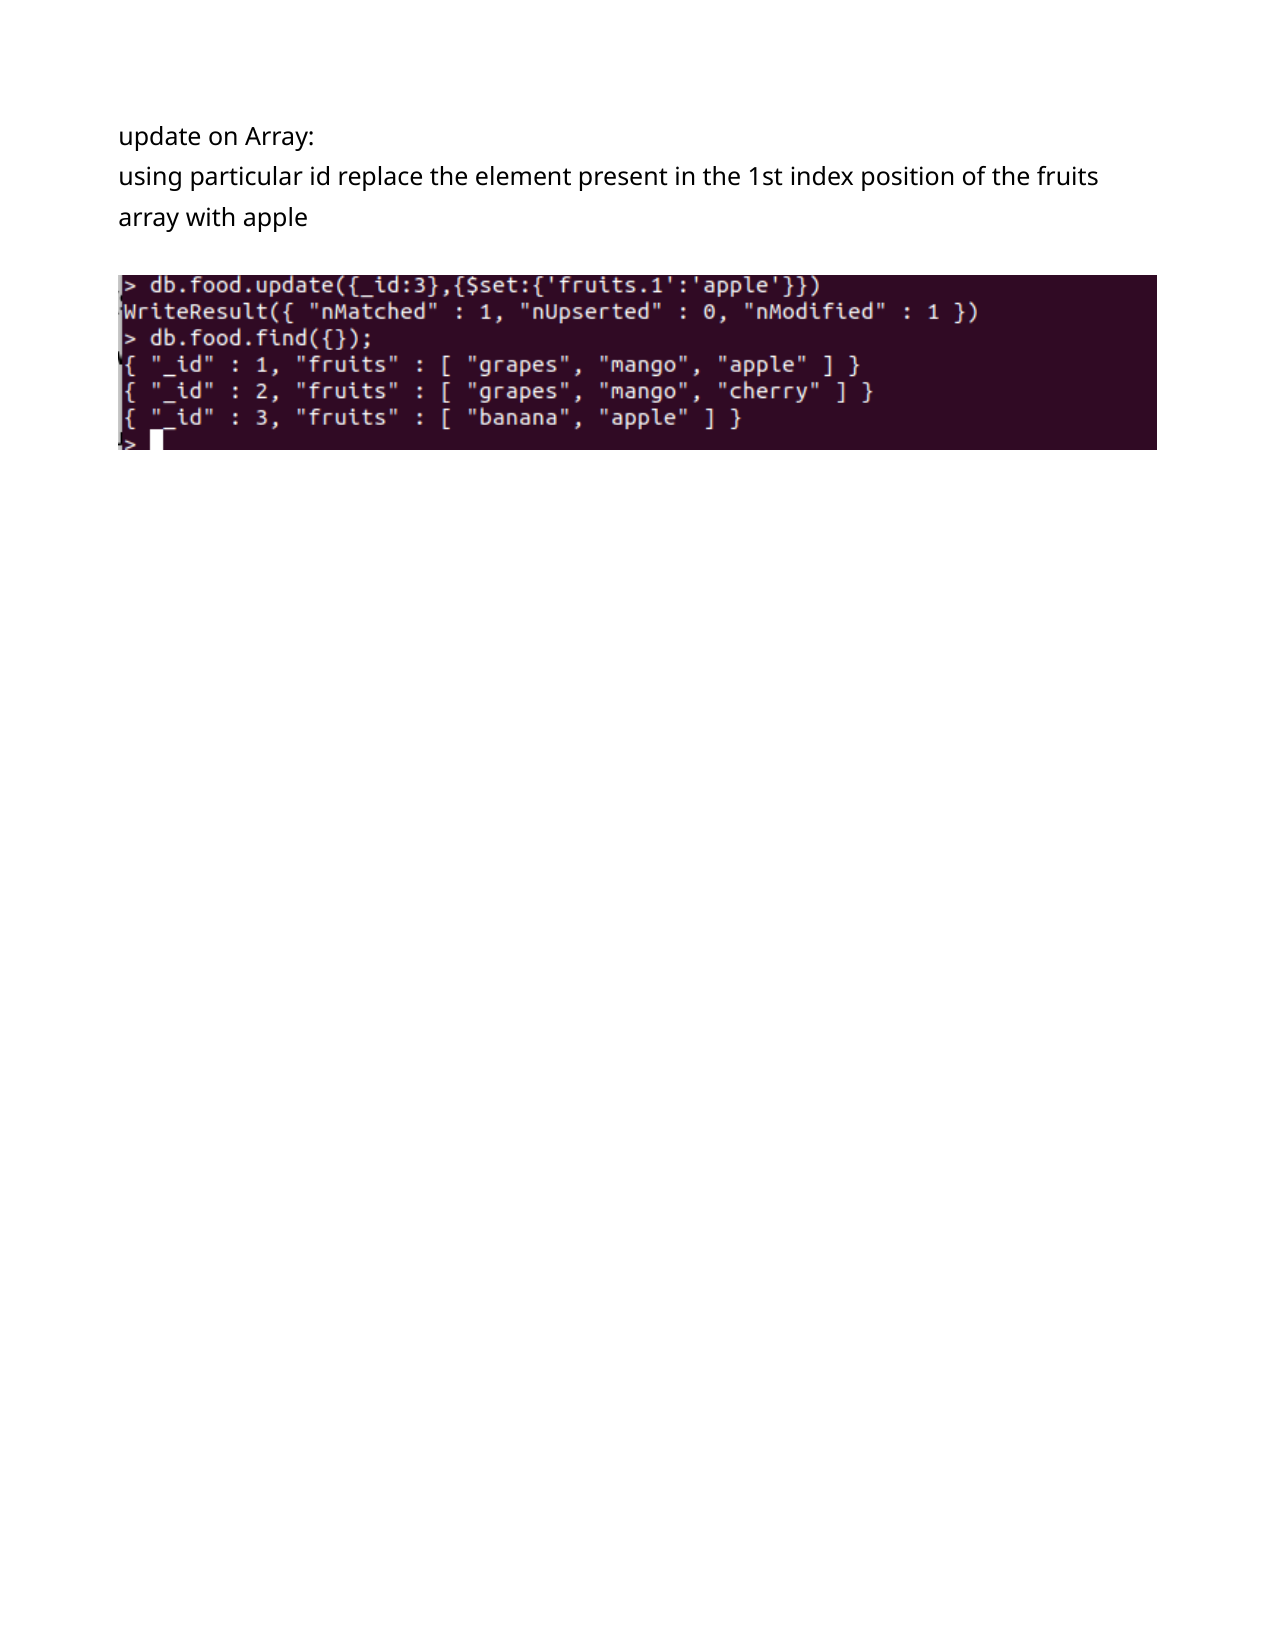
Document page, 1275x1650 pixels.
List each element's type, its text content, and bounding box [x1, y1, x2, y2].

text using particular id replace the element present in the 1st index position of the fruits array with apple [118, 159, 1157, 234]
picture [118, 275, 1157, 450]
text update on Array: [118, 118, 1157, 152]
